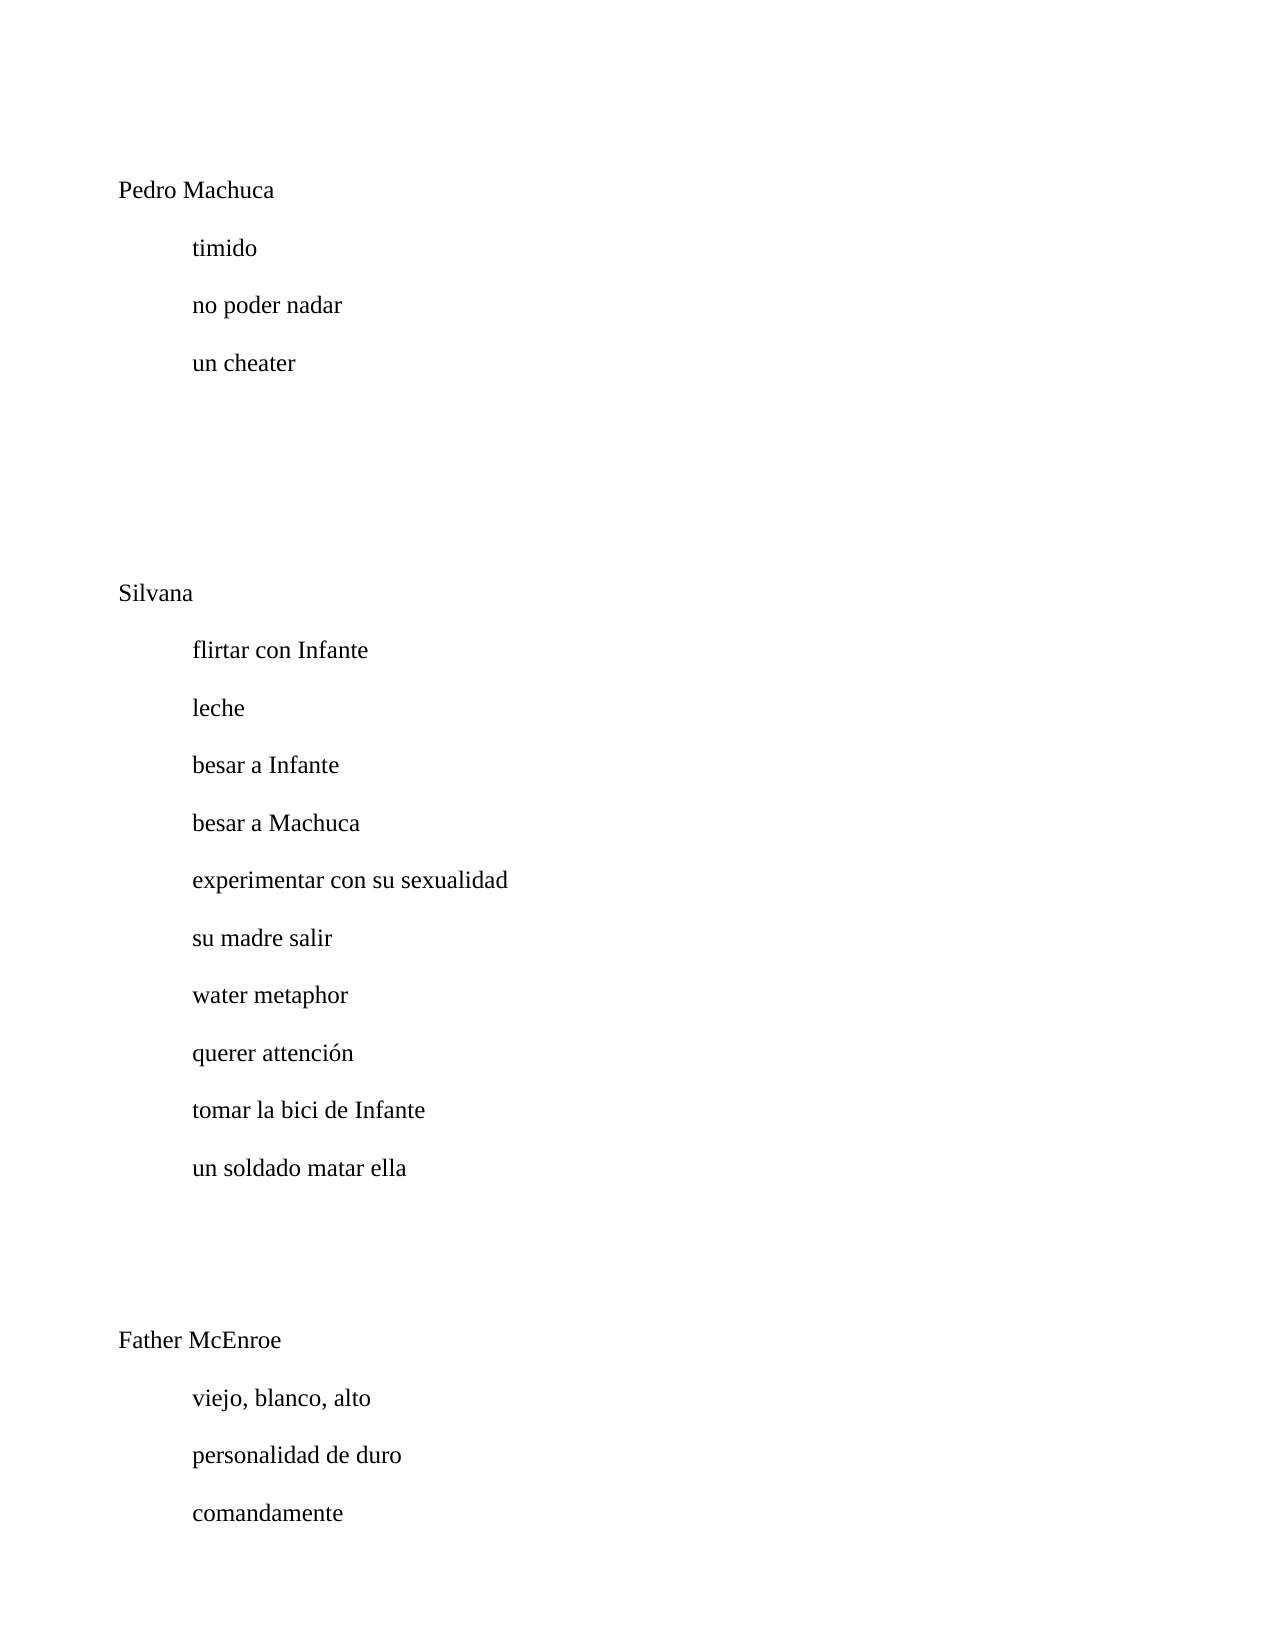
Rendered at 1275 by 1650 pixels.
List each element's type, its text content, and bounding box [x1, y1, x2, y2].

text un soldado matar ella [118, 1153, 1157, 1182]
text no poder nadar [118, 291, 1157, 319]
text su madre salir [118, 923, 1157, 952]
text Father McEnroe [118, 1326, 1157, 1354]
text leche [118, 693, 1157, 722]
text viejo, blanco, alto [118, 1383, 1157, 1412]
text querer attención [118, 1038, 1157, 1067]
text comandamente [118, 1498, 1157, 1527]
text personalidad de duro [118, 1441, 1157, 1469]
text tomar la bici de Infante [118, 1096, 1157, 1124]
text besar a Machuca [118, 808, 1157, 837]
text Silvana [118, 578, 1157, 607]
text flirtar con Infante [118, 636, 1157, 664]
text un cheater [118, 348, 1157, 377]
text water metaphor [118, 981, 1157, 1009]
text timido [118, 233, 1157, 262]
text Pedro Machuca [118, 176, 1157, 204]
text experimentar con su sexualidad [118, 866, 1157, 894]
text besar a Infante [118, 751, 1157, 779]
